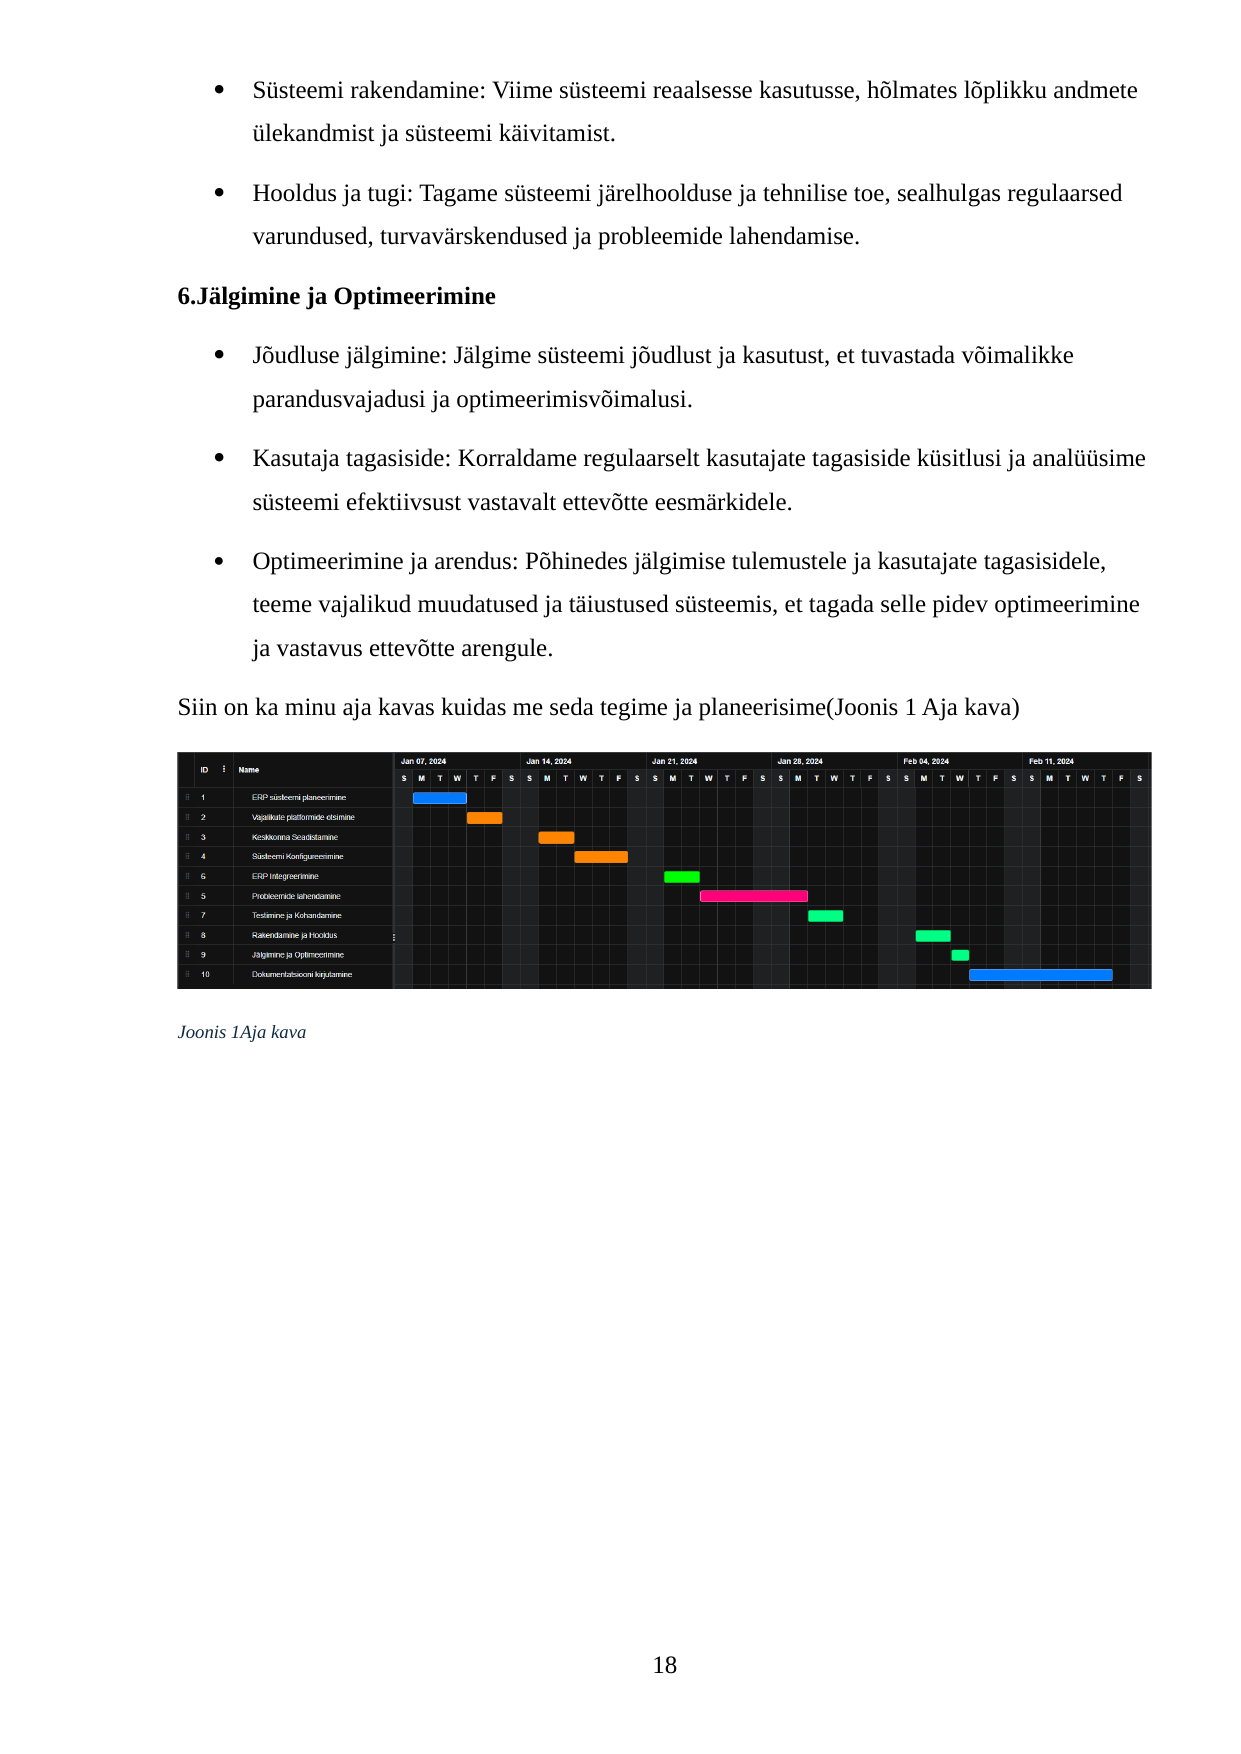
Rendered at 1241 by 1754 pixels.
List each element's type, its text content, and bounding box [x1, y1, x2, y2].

text Siin on ka minu aja kavas kuidas me seda tegime ja planeerisime(Joonis 1 Aja kava) [177, 692, 1152, 721]
list Jõudluse jälgimine: Jälgime süsteemi jõudlust ja kasutust, et tuvastada võimalikke parandusvajadusi ja optimeerimisvõimalusi. [215, 341, 1152, 412]
list Süsteemi rakendamine: Viime süsteemi reaalsesse kasutusse, hõlmates lõplikku andmete ülekandmist ja süsteemi käivitamist. [215, 75, 1152, 147]
text 6.Jälgimine ja Optimeerimine [177, 281, 1152, 309]
text Joonis 1Aja kava [177, 1021, 1152, 1042]
list Hooldus ja tugi: Tagame süsteemi järelhoolduse ja tehnilise toe, sealhulgas regulaarsed varundused, turvavärskendused ja probleemide lahendamise. [215, 178, 1152, 250]
list Optimeerimine ja arendus: Põhinedes jälgimise tulemustele ja kasutajate tagasisidele, teeme vajalikud muudatused ja täiustused süsteemis, et tagada selle pidev optimeerimine ja vastavus ettevõtte arengule. [215, 546, 1152, 661]
list Kasutaja tagasiside: Korraldame regulaarselt kasutajate tagasiside küsitlusi ja analüüsime süsteemi efektiivsust vastavalt ettevõtte eesmärkidele. [215, 443, 1152, 515]
